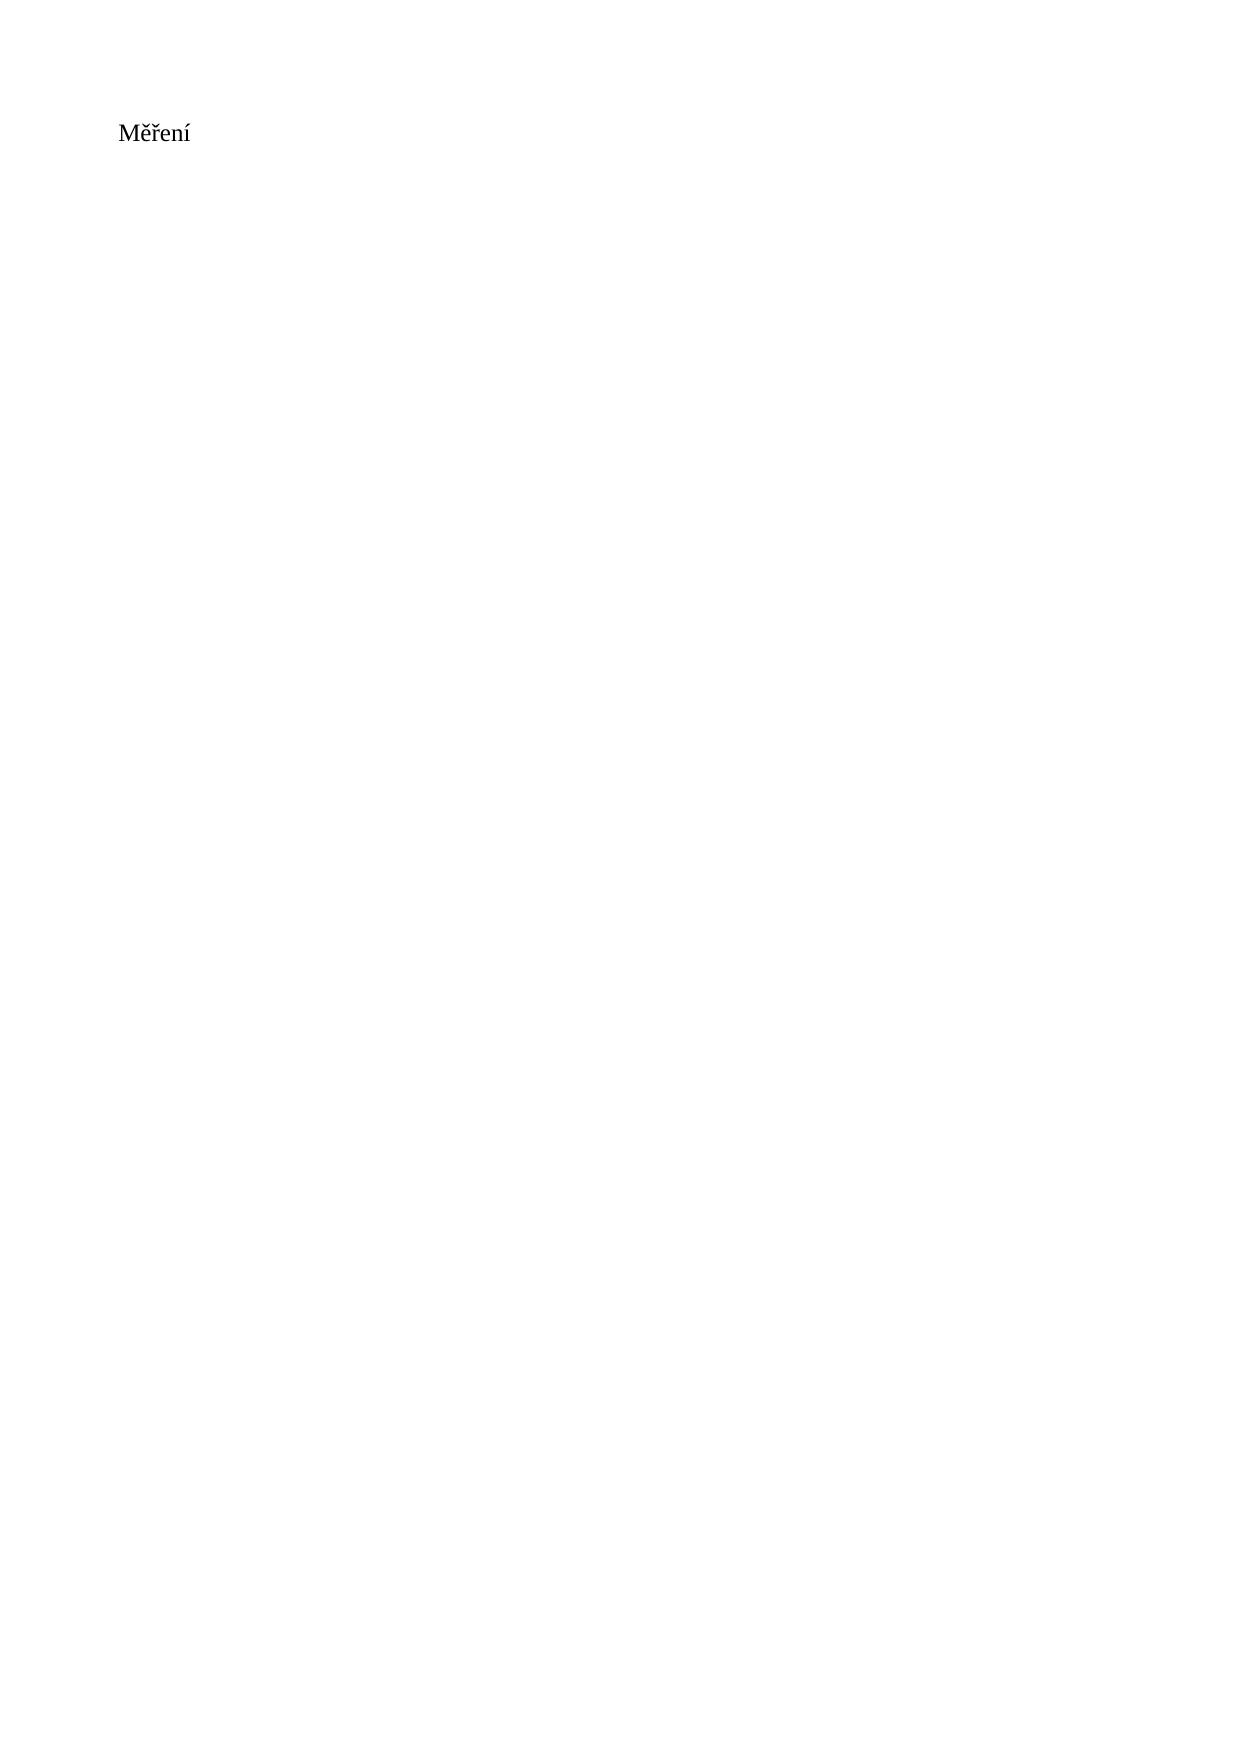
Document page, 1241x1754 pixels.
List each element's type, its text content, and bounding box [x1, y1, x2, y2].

text Měření [118, 118, 1122, 147]
